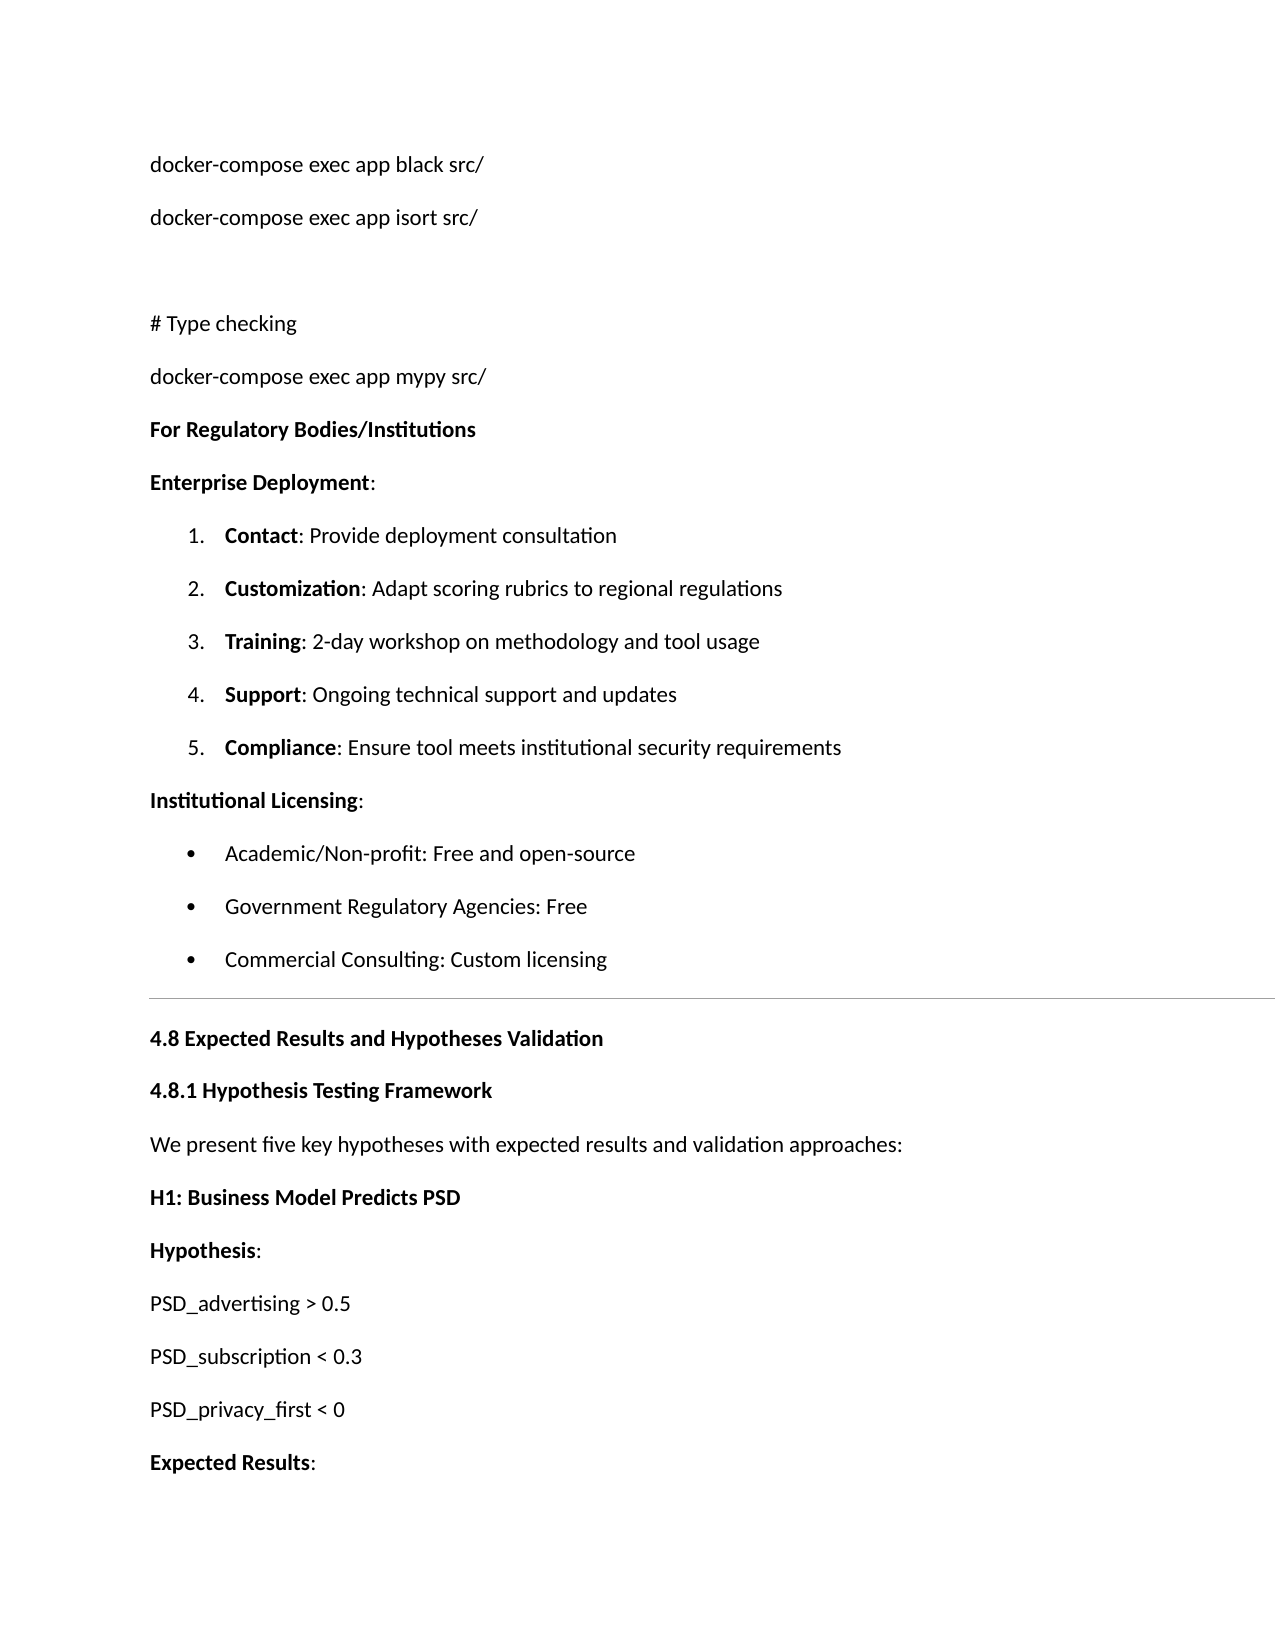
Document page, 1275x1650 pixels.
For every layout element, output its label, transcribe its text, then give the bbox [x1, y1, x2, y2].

text 4.8 Expected Results and Hypotheses Validation [150, 1024, 1125, 1052]
text PSD_privacy_first < 0 [150, 1395, 1125, 1423]
text PSD_advertising > 0.5 [150, 1289, 1125, 1317]
text Expected Results: [150, 1448, 1125, 1476]
text PSD_subscription < 0.3 [150, 1342, 1125, 1370]
list Customization: Adapt scoring rubrics to regional regulations [187, 574, 1125, 602]
text docker-compose exec app isort src/ [150, 203, 1125, 231]
text We present five key hypotheses with expected results and validation approaches: [150, 1130, 1125, 1158]
text Institutional Licensing: [150, 786, 1125, 814]
list Support: Ongoing technical support and updates [187, 680, 1125, 708]
list Contact: Provide deployment consultation [187, 521, 1125, 549]
list Academic/Non-profit: Free and open-source [187, 839, 1125, 867]
list Training: 2-day workshop on methodology and tool usage [187, 627, 1125, 655]
list Commercial Consulting: Custom licensing [187, 945, 1125, 973]
text For Regulatory Bodies/Institutions [150, 415, 1125, 443]
text Hypothesis: [150, 1236, 1125, 1264]
list Government Regulatory Agencies: Free [187, 892, 1125, 920]
text # Type checking [150, 309, 1125, 337]
list Compliance: Ensure tool meets institutional security requirements [187, 733, 1125, 761]
text Enterprise Deployment: [150, 468, 1125, 496]
text docker-compose exec app mypy src/ [150, 362, 1125, 390]
text 4.8.1 Hypothesis Testing Framework [150, 1077, 1125, 1105]
text H1: Business Model Predicts PSD [150, 1183, 1125, 1211]
text docker-compose exec app black src/ [150, 150, 1125, 178]
